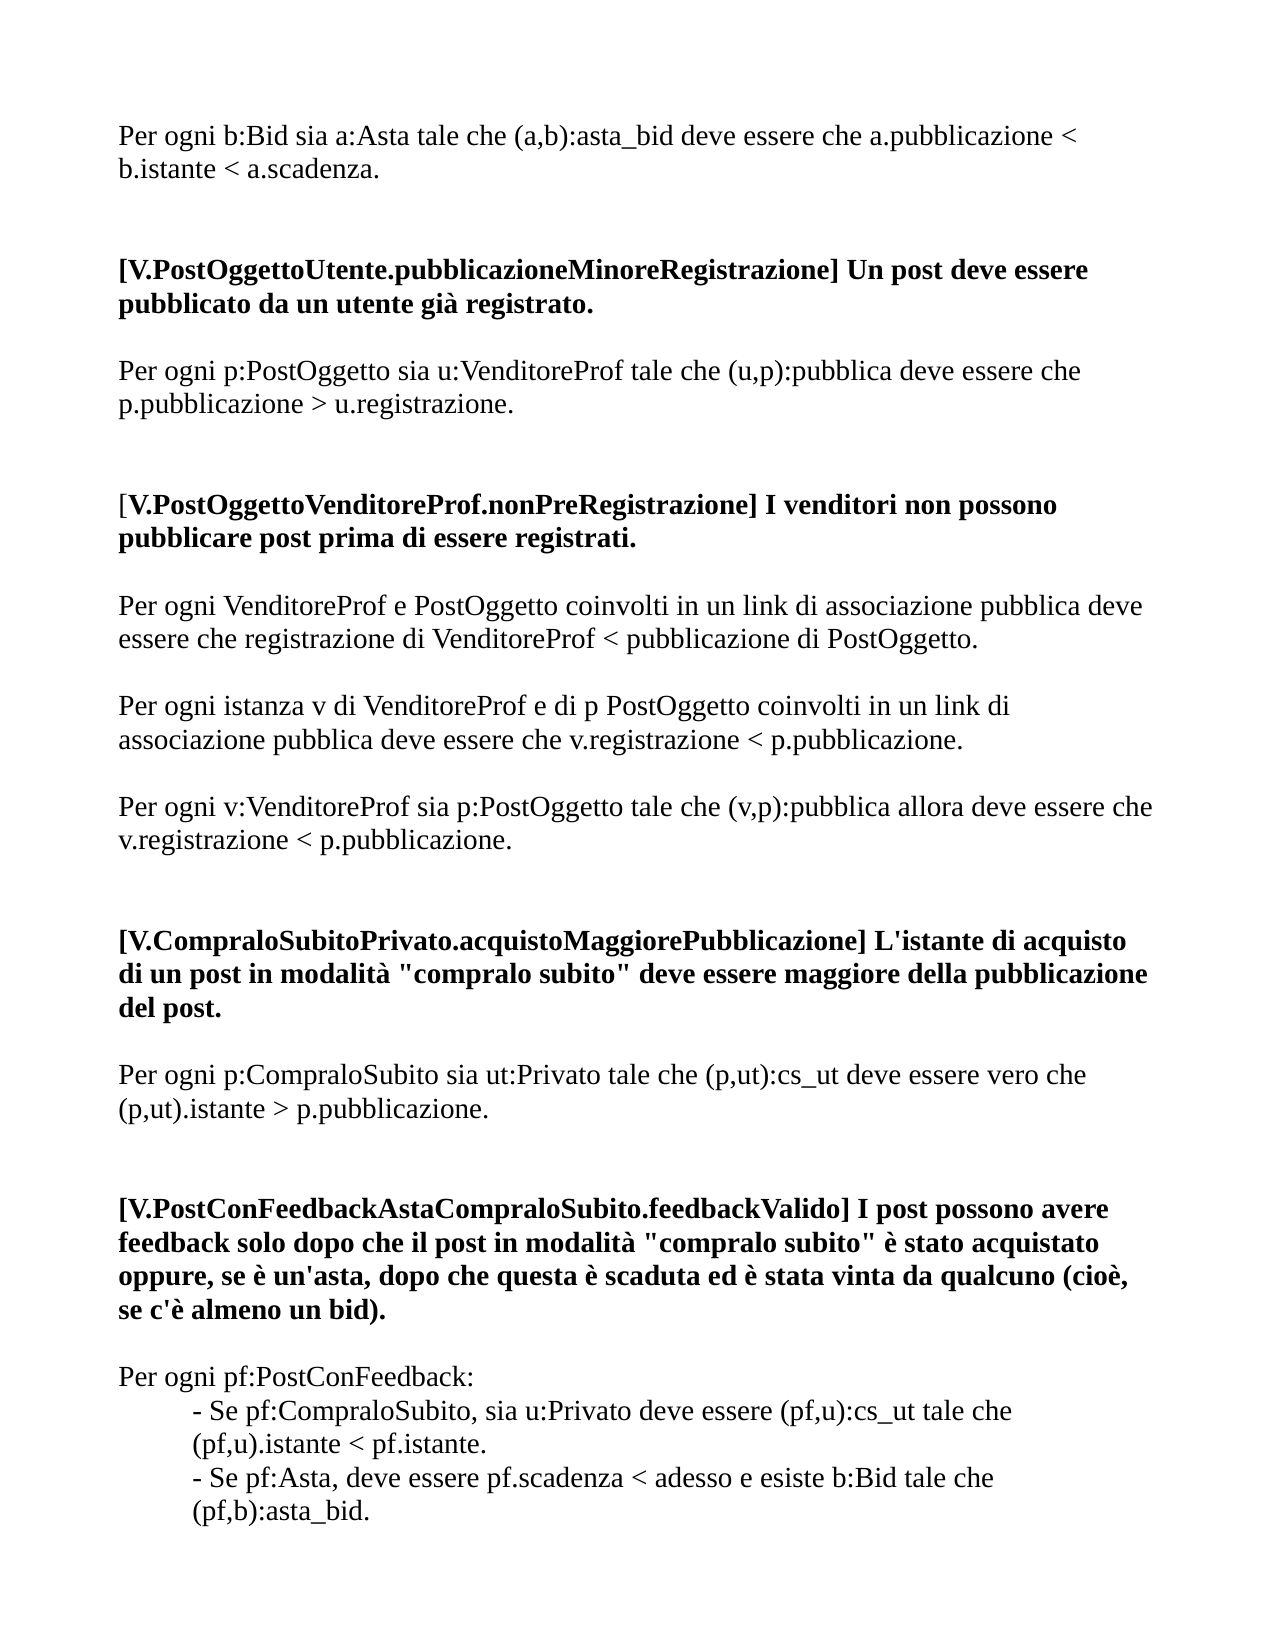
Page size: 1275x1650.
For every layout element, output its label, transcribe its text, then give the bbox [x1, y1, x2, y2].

text - Se pf:CompraloSubito, sia u:Privato deve essere (pf,u):cs_ut tale che (pf,u).istante < pf.istante. [118, 1393, 1157, 1460]
text Per ogni istanza v di VenditoreProf e di p PostOggetto coinvolti in un link di associazione pubblica deve essere che v.registrazione < p.pubblicazione. [118, 688, 1157, 755]
text Per ogni v:VenditoreProf sia p:PostOggetto tale che (v,p):pubblica allora deve essere che v.registrazione < p.pubblicazione. [118, 789, 1157, 856]
text Per ogni VenditoreProf e PostOggetto coinvolti in un link di associazione pubblica deve essere che registrazione di VenditoreProf < pubblicazione di PostOggetto. [118, 588, 1157, 655]
text Per ogni p:PostOggetto sia u:VenditoreProf tale che (u,p):pubblica deve essere che p.pubblicazione > u.registrazione. [118, 353, 1157, 420]
text Per ogni p:CompraloSubito sia ut:Privato tale che (p,ut):cs_ut deve essere vero che (p,ut).istante > p.pubblicazione. [118, 1057, 1157, 1124]
text Per ogni pf:PostConFeedback: [118, 1359, 1157, 1393]
text Per ogni b:Bid sia a:Asta tale che (a,b):asta_bid deve essere che a.pubblicazione < b.istante < a.scadenza. [118, 118, 1157, 185]
text - Se pf:Asta, deve essere pf.scadenza < adesso e esiste b:Bid tale che (pf,b):asta_bid. [118, 1460, 1157, 1527]
text [V.PostOggettoUtente.pubblicazioneMinoreRegistrazione] Un post deve essere pubblicato da un utente già registrato. [118, 252, 1157, 319]
text [V.CompraloSubitoPrivato.acquistoMaggiorePubblicazione] L'istante di acquisto di un post in modalità "compralo subito" deve essere maggiore della pubblicazione del post. [118, 923, 1157, 1024]
text [V.PostConFeedbackAstaCompraloSubito.feedbackValido] I post possono avere feedback solo dopo che il post in modalità "compralo subito" è stato acquistato oppure, se è un'asta, dopo che questa è scaduta ed è stata vinta da qualcuno (cioè, se c'è almeno un bid). [118, 1191, 1157, 1326]
text [V.PostOggettoVenditoreProf.nonPreRegistrazione] I venditori non possono pubblicare post prima di essere registrati. [118, 487, 1157, 554]
